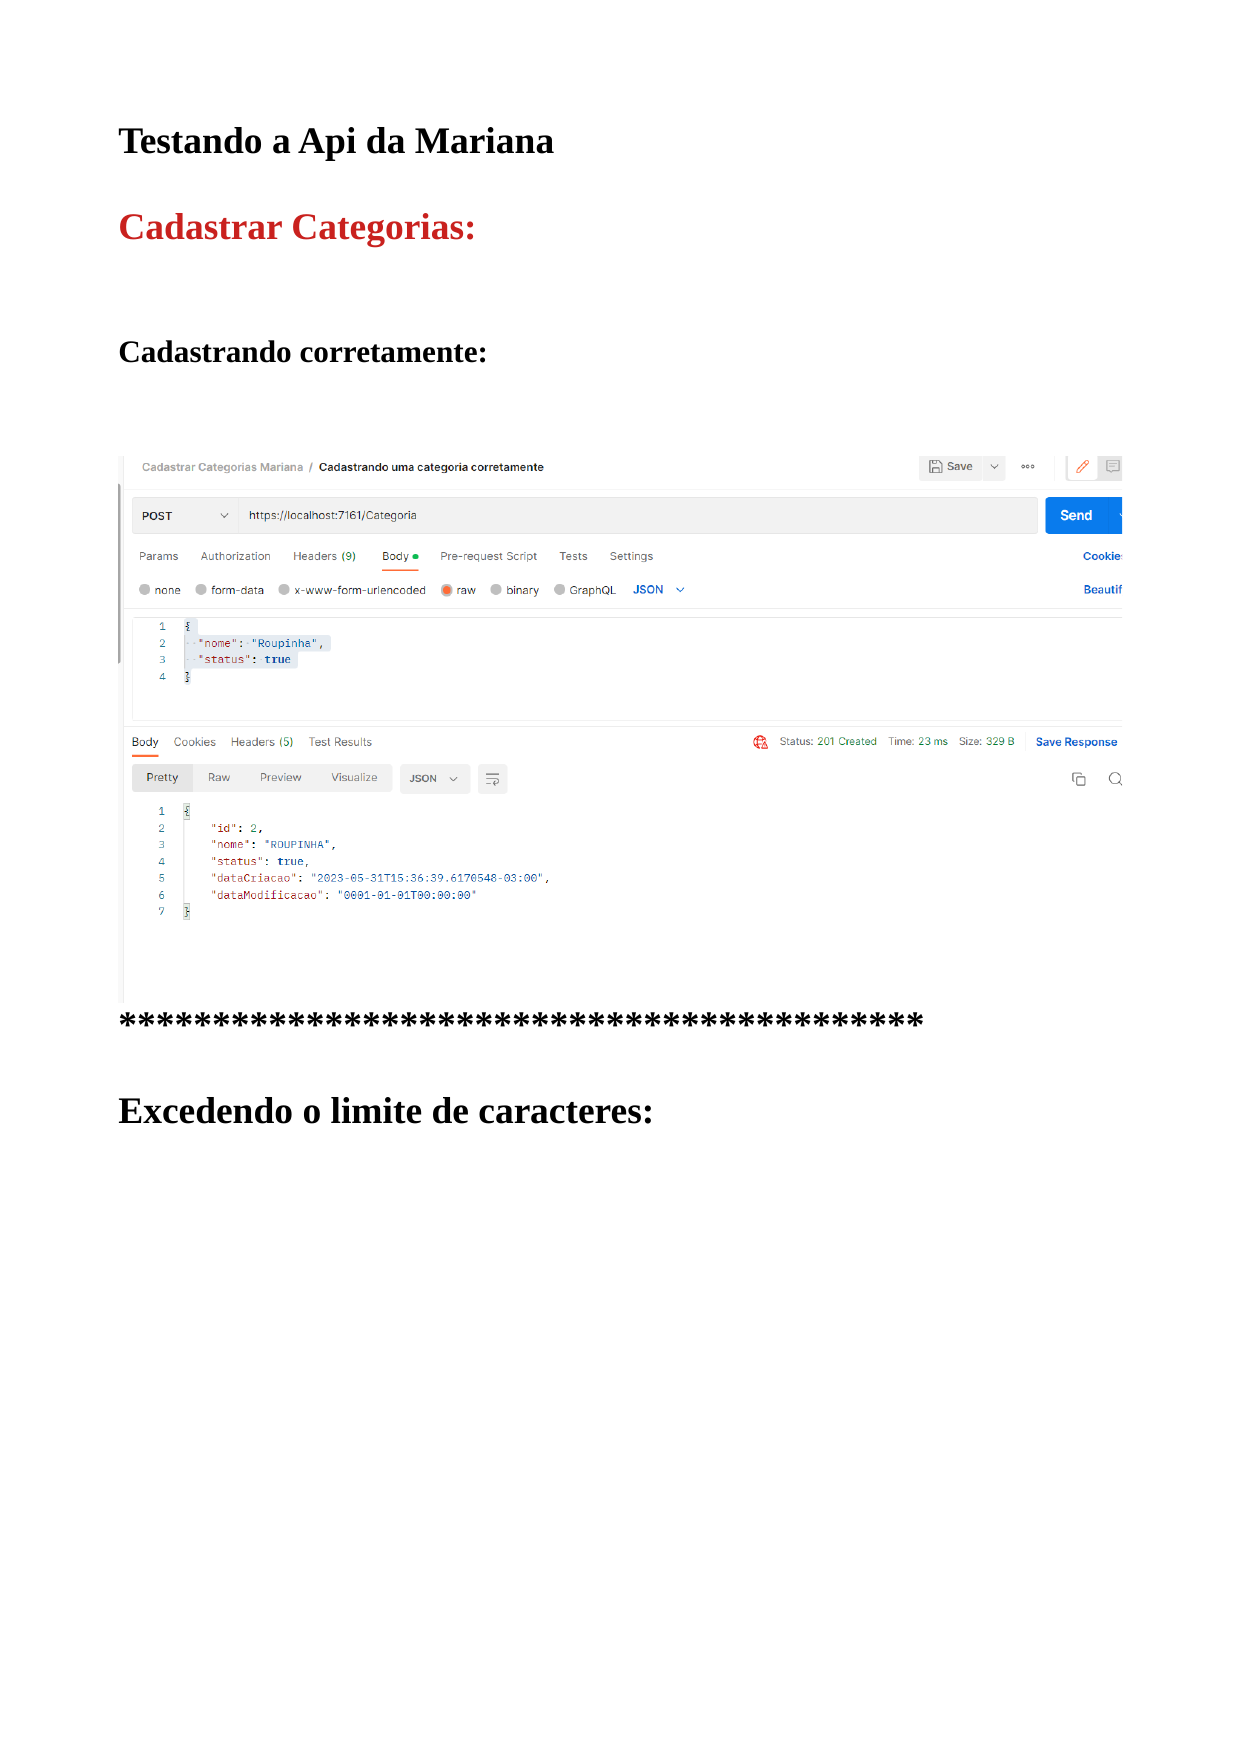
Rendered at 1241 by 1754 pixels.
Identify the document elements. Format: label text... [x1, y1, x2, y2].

text Cadastrar Categorias: [118, 204, 1122, 247]
text Excedendo o limite de caracteres: [118, 1088, 1122, 1132]
picture [118, 456, 1123, 1003]
text Cadastrando corretamente: [118, 334, 1122, 370]
text Testando a Api da Mariana [118, 118, 1122, 161]
text ******************************************* [118, 1003, 1122, 1045]
